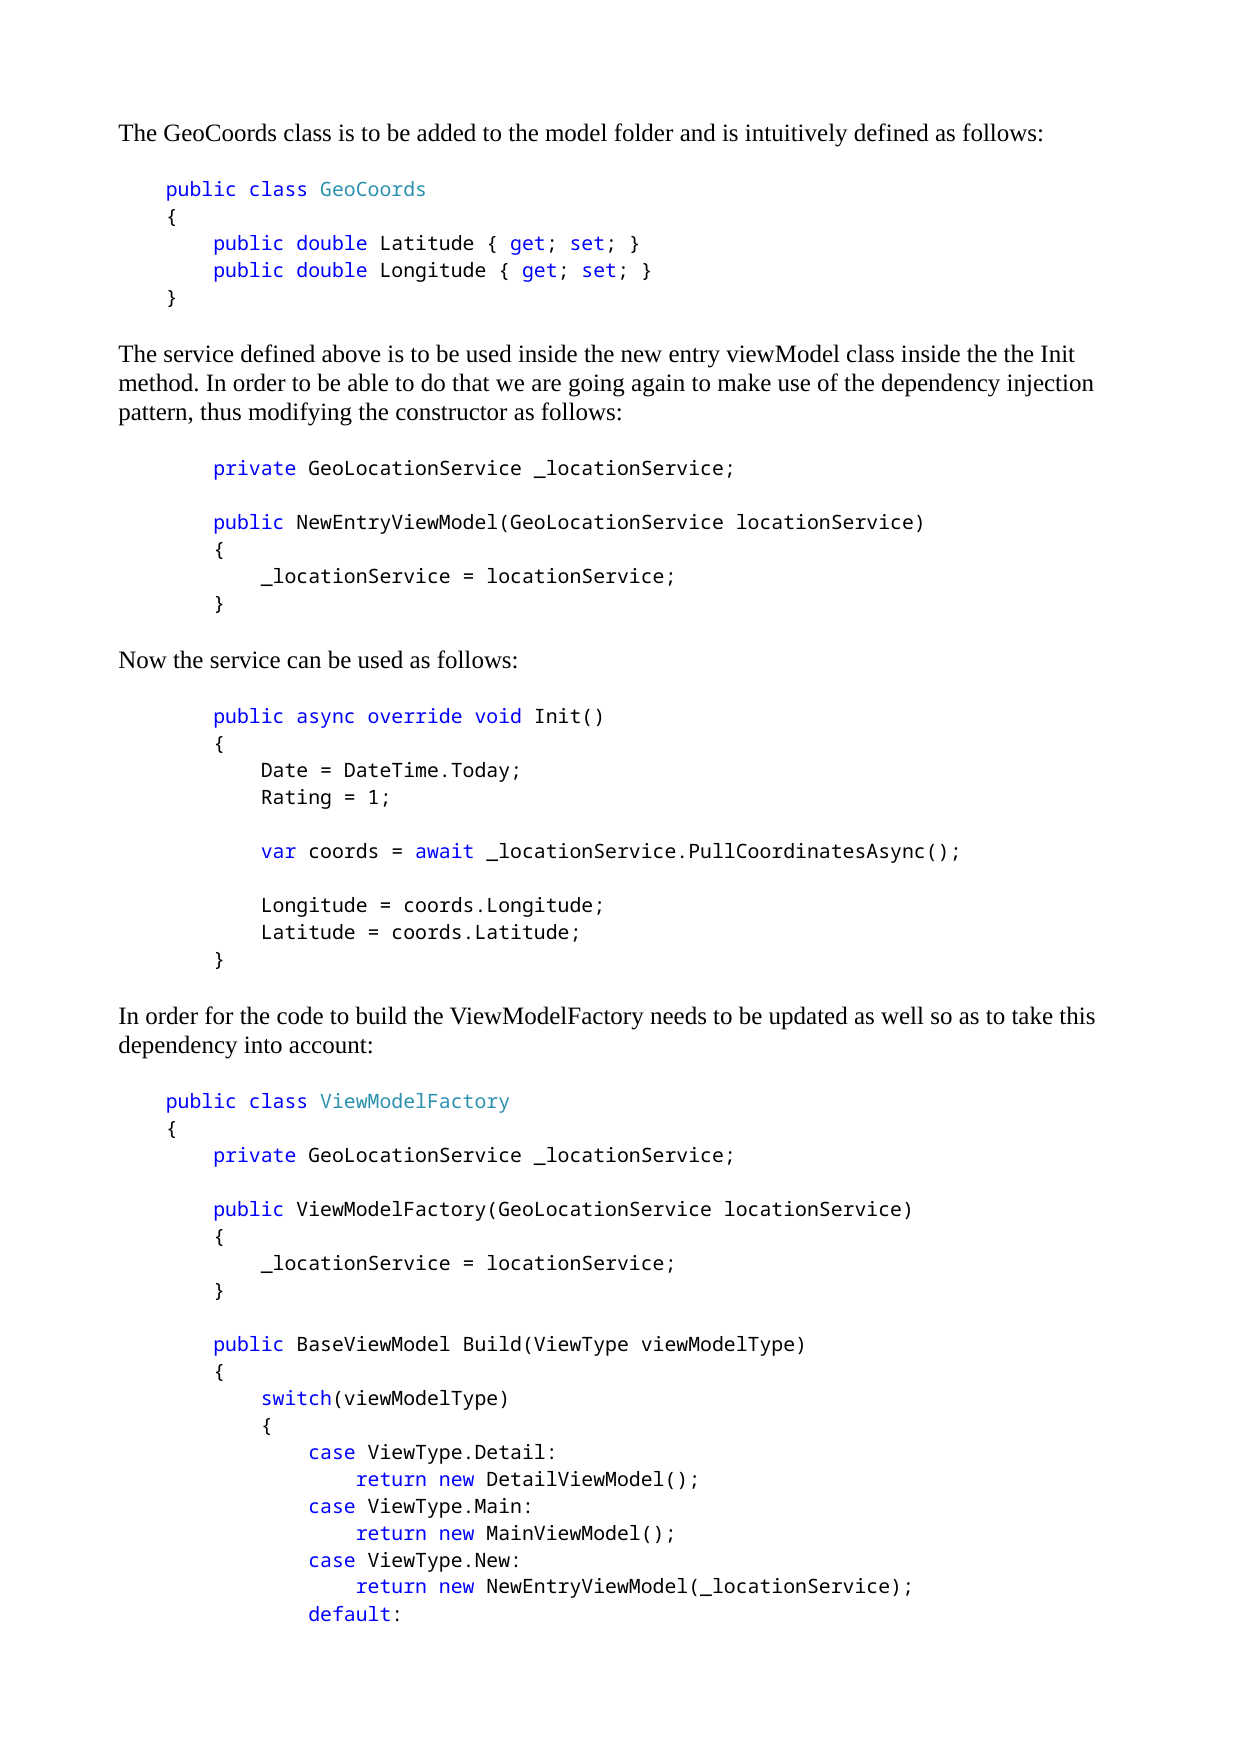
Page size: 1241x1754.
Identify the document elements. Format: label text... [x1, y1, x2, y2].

text In order for the code to build the ViewModelFactory needs to be updated as well so as to take this dependency into account: [118, 1001, 1122, 1058]
text public async override void Init() [118, 702, 1122, 729]
text private GeoLocationService _locationService; [118, 1141, 1122, 1168]
text } [118, 945, 1122, 972]
text public double Latitude { get; set; } [118, 229, 1122, 257]
text case ViewType.New: [118, 1546, 1122, 1573]
text Date = DateTime.Today; [118, 756, 1122, 783]
text default: [118, 1600, 1122, 1627]
text Now the service can be used as follows: [118, 645, 1122, 674]
text { [118, 1357, 1122, 1384]
text { [118, 535, 1122, 562]
text public double Longitude { get; set; } [118, 257, 1122, 283]
text The service defined above is to be used inside the new entry viewModel class inside the the Init method. In order to be able to do that we are going again to make use of the dependency injection pattern, thus modifying the constructor as follows: [118, 339, 1122, 426]
text Rating = 1; [118, 783, 1122, 810]
text The GeoCoords class is to be added to the model folder and is intuitively defined as follows: [118, 118, 1122, 147]
text private GeoLocationService _locationService; [118, 454, 1122, 481]
text switch(viewModelType) [118, 1384, 1122, 1411]
text { [118, 1114, 1122, 1141]
text { [118, 729, 1122, 756]
text public NewEntryViewModel(GeoLocationService locationService) [118, 508, 1122, 535]
text public ViewModelFactory(GeoLocationService locationService) [118, 1195, 1122, 1222]
text Latitude = coords.Latitude; [118, 918, 1122, 945]
text return new MainViewModel(); [118, 1519, 1122, 1546]
text var coords = await _locationService.PullCoordinatesAsync(); [118, 837, 1122, 864]
text public class ViewModelFactory [118, 1087, 1122, 1114]
text return new DetailViewModel(); [118, 1465, 1122, 1492]
text _locationService = locationService; [118, 1249, 1122, 1276]
text public class GeoCoords [118, 176, 1122, 203]
text public BaseViewModel Build(ViewType viewModelType) [118, 1330, 1122, 1357]
text } [118, 1276, 1122, 1303]
text { [118, 1222, 1122, 1249]
text case ViewType.Detail: [118, 1438, 1122, 1465]
text Longitude = coords.Longitude; [118, 891, 1122, 918]
text case ViewType.Main: [118, 1492, 1122, 1519]
text { [118, 1411, 1122, 1438]
text _locationService = locationService; [118, 562, 1122, 589]
text } [118, 283, 1122, 311]
text { [118, 203, 1122, 229]
text } [118, 589, 1122, 616]
text return new NewEntryViewModel(_locationService); [118, 1573, 1122, 1600]
